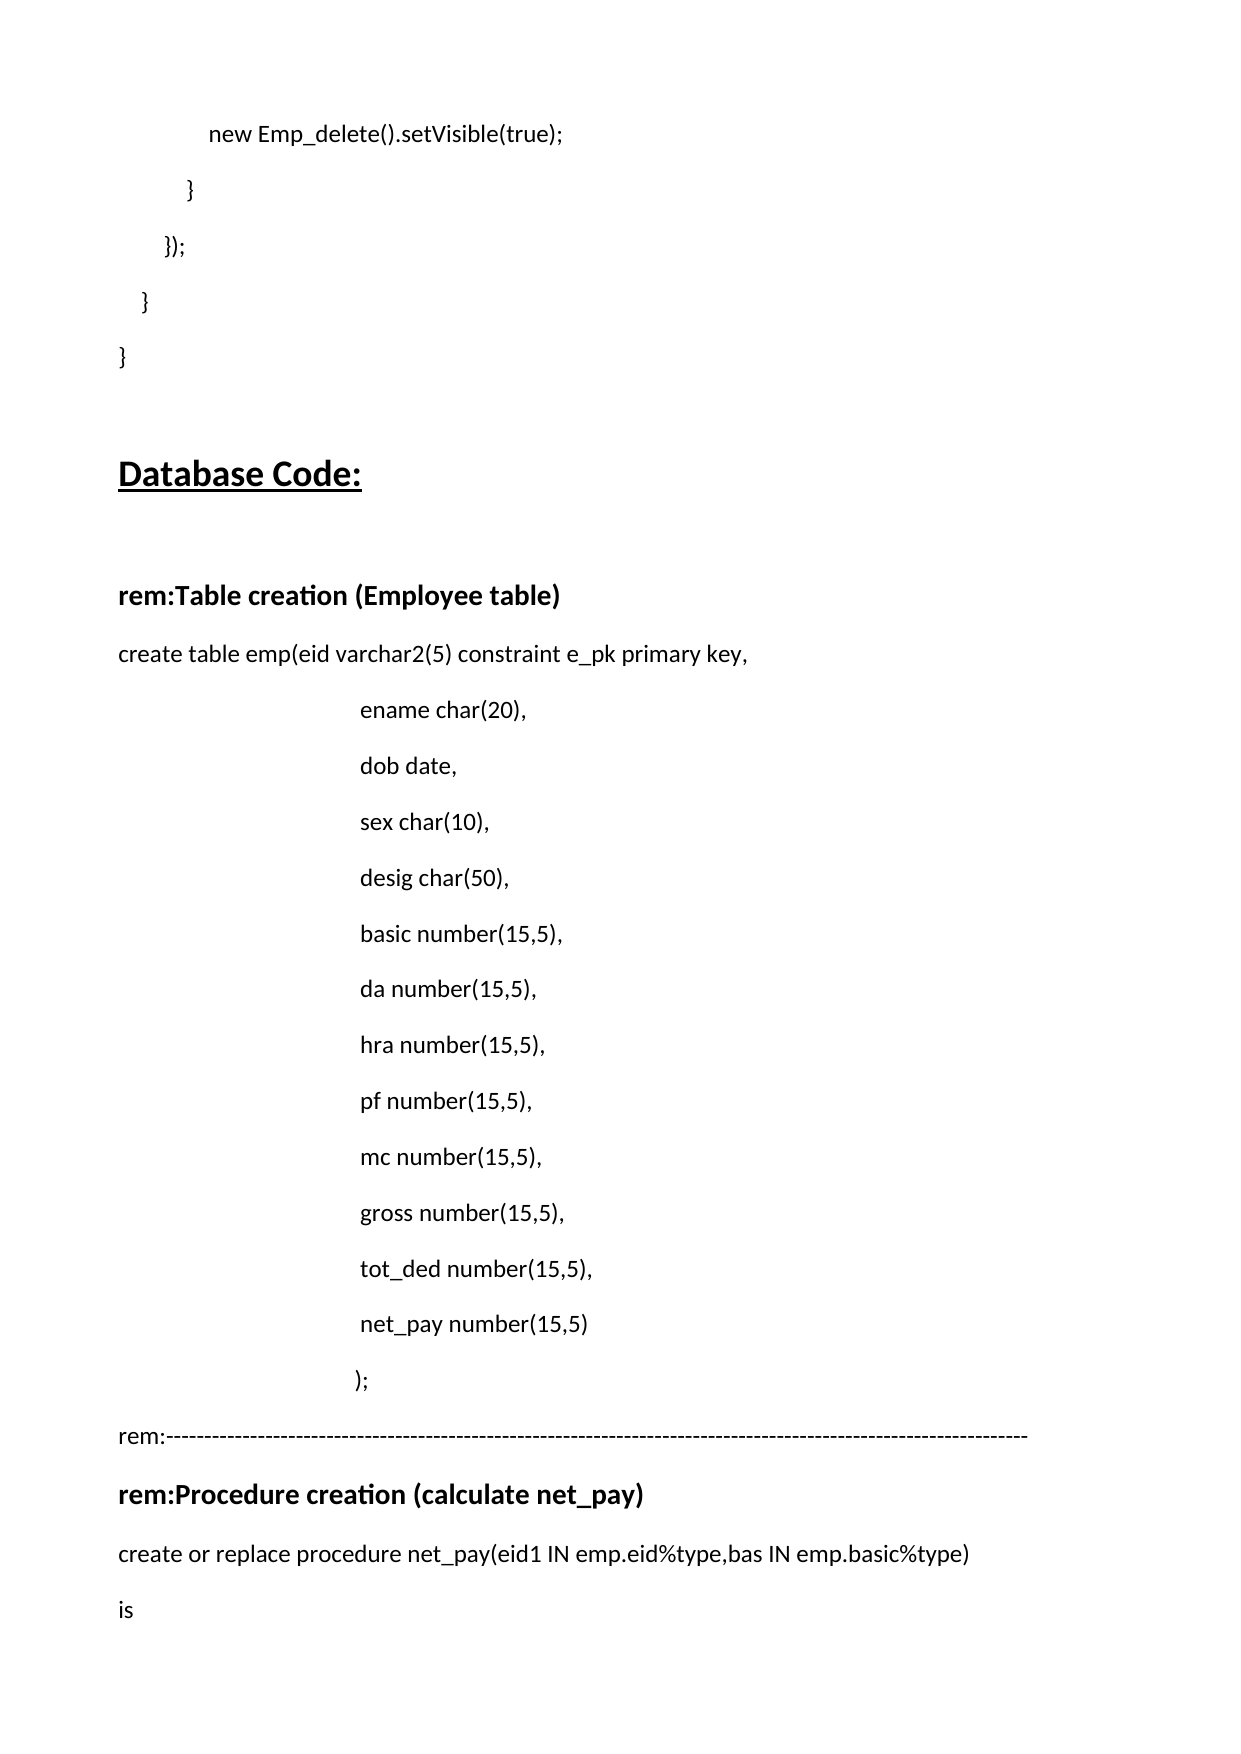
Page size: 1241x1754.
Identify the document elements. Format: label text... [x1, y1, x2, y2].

text net_pay number(15,5) [118, 1309, 1122, 1339]
text Database Code: [118, 450, 1122, 496]
text is [118, 1594, 1122, 1624]
text tot_ded number(15,5), [118, 1253, 1122, 1283]
text } [118, 341, 1122, 372]
text desig char(50), [118, 862, 1122, 892]
text rem:Procedure creation (calculate net_pay) [118, 1476, 1122, 1512]
text pf number(15,5), [118, 1085, 1122, 1116]
text create table emp(eid varchar2(5) constraint e_pk primary key, [118, 639, 1122, 669]
text new Emp_delete().setVisible(true); [118, 118, 1122, 149]
text rem:----------------------------------------------------------------------------------------------------------------- [118, 1420, 1122, 1451]
text basic number(15,5), [118, 918, 1122, 948]
text sex char(10), [118, 806, 1122, 837]
text ); [118, 1364, 1122, 1395]
text create or replace procedure net_pay(eid1 IN emp.eid%type,bas IN emp.basic%type) [118, 1538, 1122, 1568]
text rem:Table creation (Employee table) [118, 577, 1122, 612]
text gross number(15,5), [118, 1197, 1122, 1227]
text hra number(15,5), [118, 1029, 1122, 1060]
text }); [118, 230, 1122, 260]
text } [118, 174, 1122, 204]
text mc number(15,5), [118, 1141, 1122, 1172]
text ename char(20), [118, 694, 1122, 725]
text dob date, [118, 750, 1122, 781]
text da number(15,5), [118, 974, 1122, 1004]
text } [118, 286, 1122, 316]
